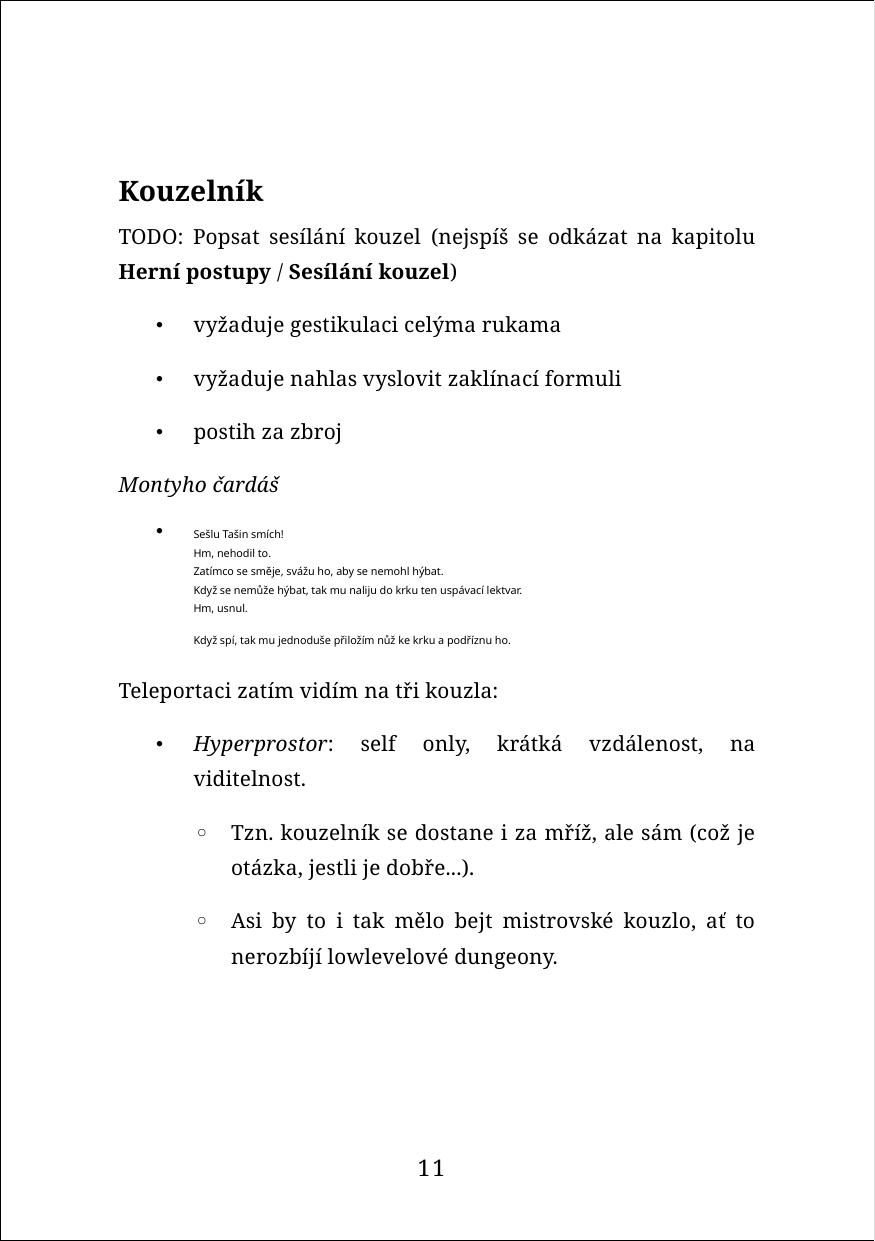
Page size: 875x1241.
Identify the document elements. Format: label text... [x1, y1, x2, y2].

text Teleportaci zatím vidím na tři kouzla: [118, 676, 756, 704]
text Montyho čardáš [118, 470, 756, 499]
subtitle Kouzelník [118, 172, 756, 210]
list Sešlu Tašin smích! Hm, nehodil to. Zatímco se směje, svážu ho, aby se nemohl hýbat. Když se nemůže hýbat, tak mu naliju do krku ten uspávací lektvar. Hm, usnul. Když spí, tak mu jednoduše přiložím nůž ke krku a podříznu ho. [156, 523, 756, 651]
list vyžaduje gestikulaci celýma rukama [156, 311, 756, 339]
text TODO: Popsat sesílání kouzel (nejspíš se odkázat na kapitolu Herní postupy / Sesílání kouzel) [118, 222, 756, 286]
list Asi by to i tak mělo bejt mistrovské kouzlo, ať to nerozbíjí lowlevelové dungeony. [193, 906, 756, 970]
list postih za zbroj [156, 417, 756, 446]
list vyžaduje nahlas vyslovit zaklínací formuli [156, 364, 756, 392]
list Tzn. kouzelník se dostane i za mříž, ale sám (což je otázka, jestli je dobře...). [193, 818, 756, 882]
list Hyperprostor: self only, krátká vzdálenost, na viditelnost. [156, 729, 756, 793]
